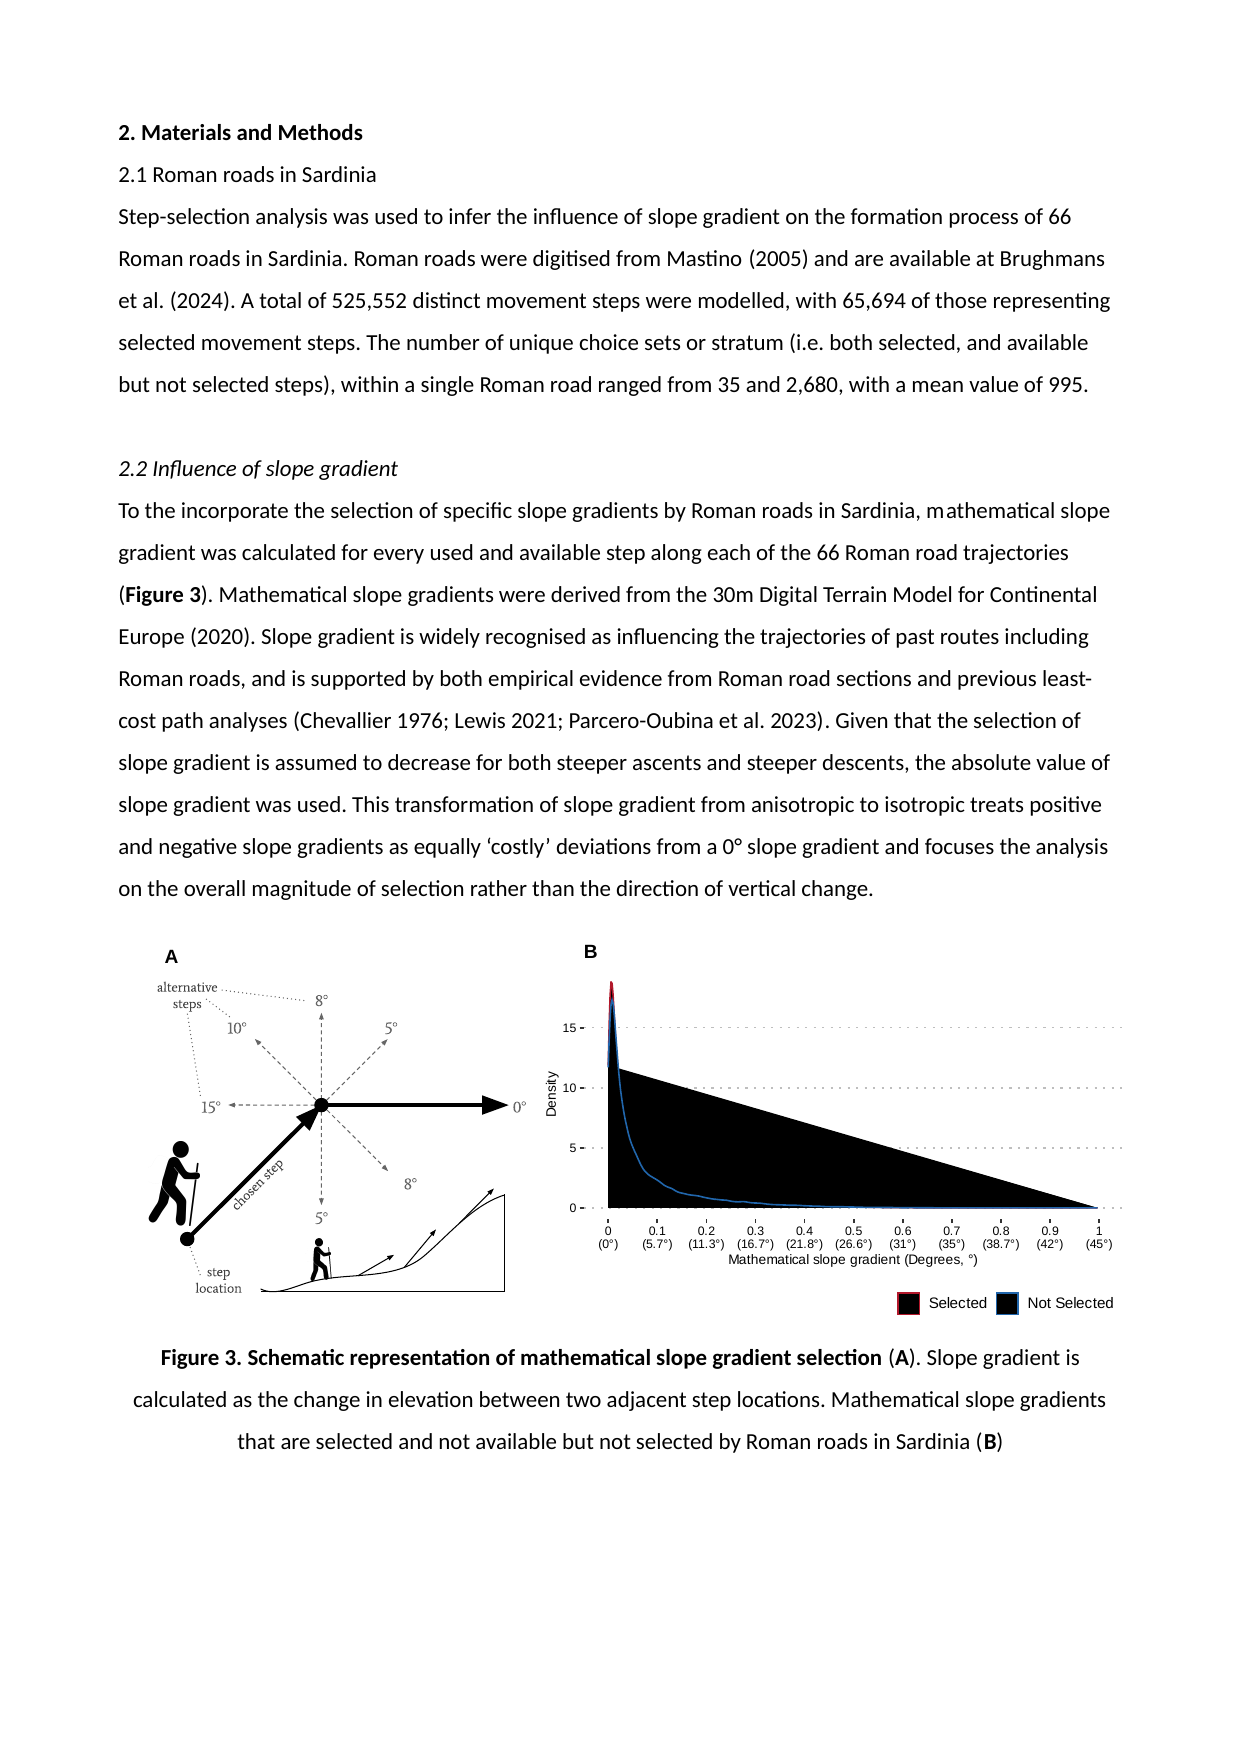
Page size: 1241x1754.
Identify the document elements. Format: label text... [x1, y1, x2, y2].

text To the incorporate the selection of specific slope gradients by Roman roads in Sardinia, mathematical slope gradient was calculated for every used and available step along each of the 66 Roman road trajectories (Figure 3). Mathematical slope gradients were derived from the 30m Digital Terrain Model for Continental Europe (2020). Slope gradient is widely recognised as influencing the trajectories of past routes including Roman roads, and is supported by both empirical evidence from Roman road sections and previous least-cost path analyses (Chevallier 1976; Lewis 2021; Parcero-Oubina et al. 2023). Given that the selection of slope gradient is assumed to decrease for both steeper ascents and steeper descents, the absolute value of slope gradient was used. This transformation of slope gradient from anisotropic to isotropic treats positive and negative slope gradients as equally ‘costly’ deviations from a 0° slope gradient and focuses the analysis on the overall magnitude of selection rather than the direction of vertical change. [118, 496, 1122, 902]
text Step-selection analysis was used to infer the influence of slope gradient on the formation process of 66 Roman roads in Sardinia. Roman roads were digitised from Mastino (2005) and are available at Brughmans et al. (2024). A total of 525,552 distinct movement steps were modelled, with 65,694 of those representing selected movement steps. The number of unique choice sets or stratum (i.e. both selected, and available but not selected steps), within a single Roman road ranged from 35 and 2,680, with a mean value of 995. [118, 202, 1122, 398]
text 2. Materials and Methods [118, 118, 1122, 146]
text 2.1 Roman roads in Sardinia [118, 160, 1122, 188]
text 2.2 Influence of slope gradient [118, 454, 1122, 482]
text Figure 3. Schematic representation of mathematical slope gradient selection (A). Slope gradient is calculated as the change in elevation between two adjacent step locations. Mathematical slope gradients that are selected and not available but not selected by Roman roads in Sardinia (B) [118, 916, 1122, 1455]
